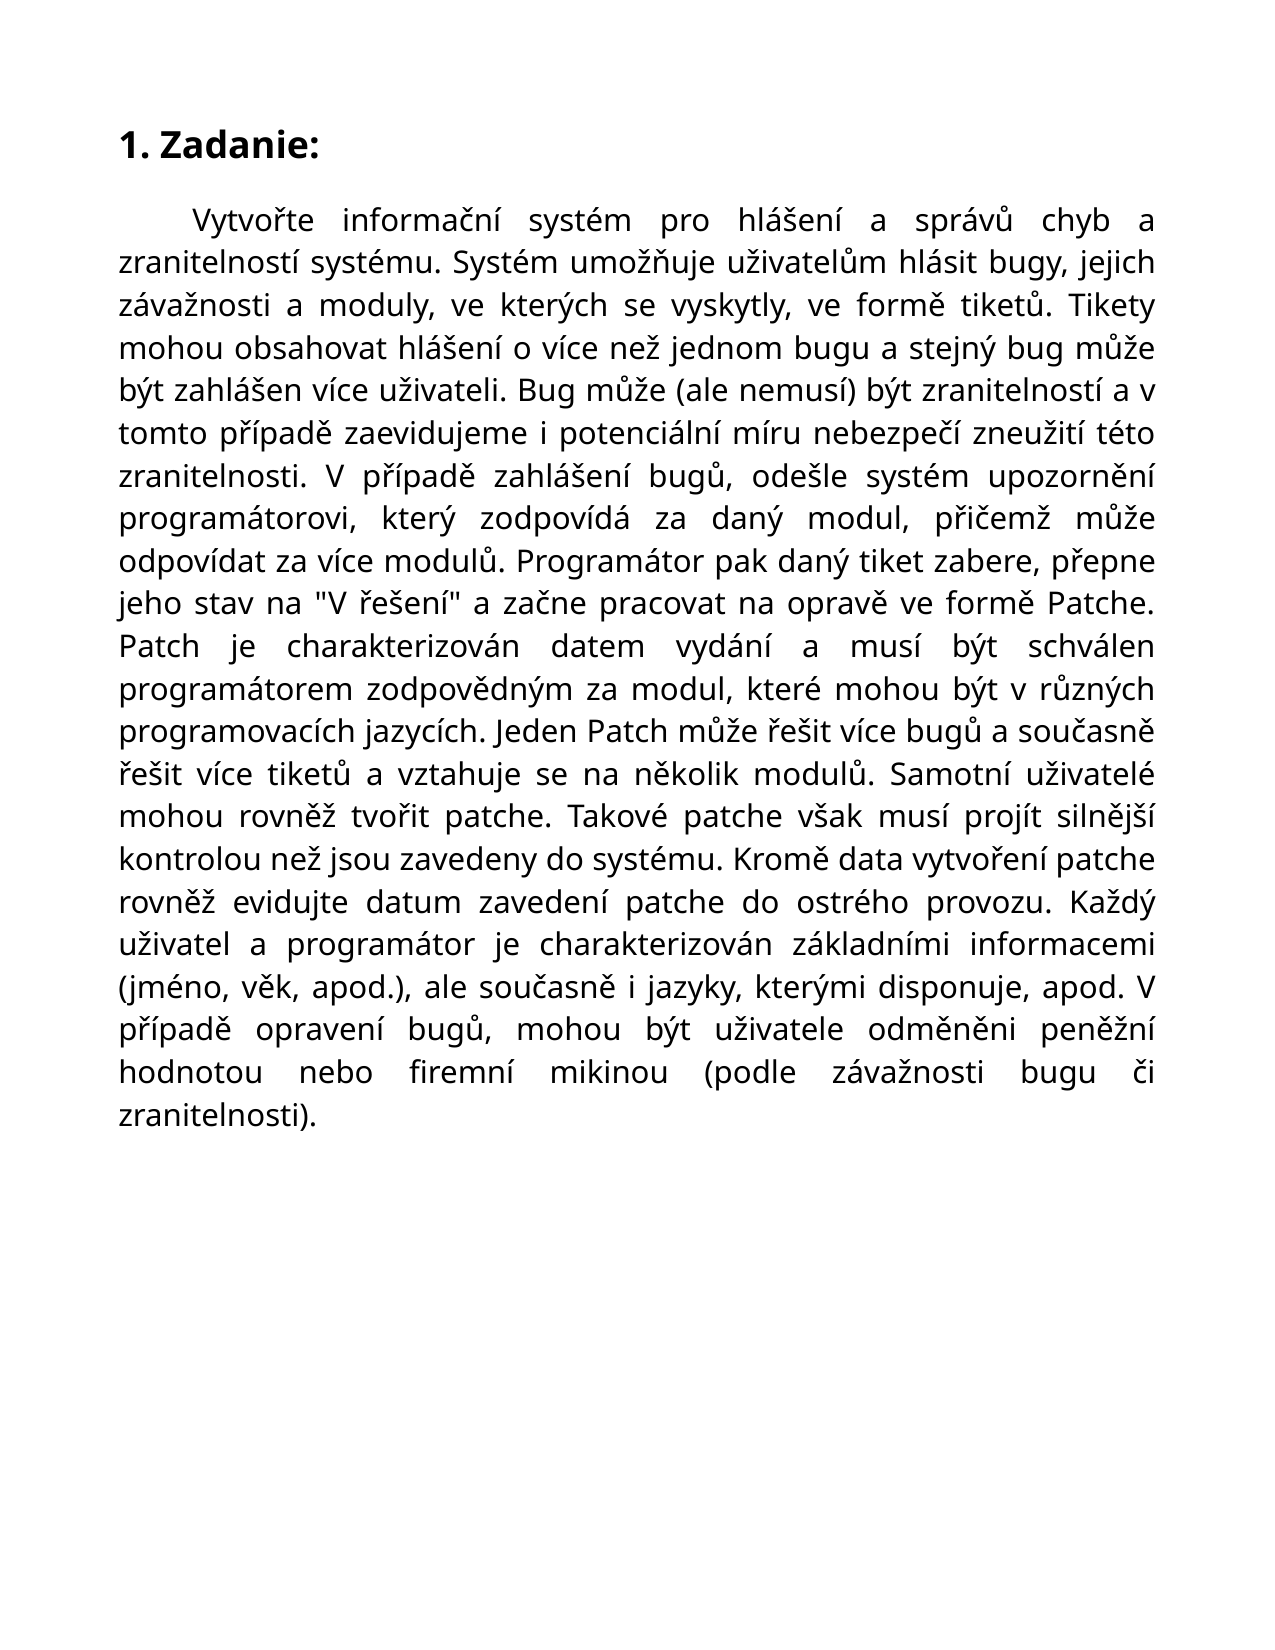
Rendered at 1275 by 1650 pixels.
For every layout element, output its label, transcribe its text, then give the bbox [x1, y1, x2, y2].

text Vytvořte informační systém pro hlášení a správů chyb a zranitelností systému. Systém umožňuje uživatelům hlásit bugy, jejich závažnosti a moduly, ve kterých se vyskytly, ve formě tiketů. Tikety mohou obsahovat hlášení o více než jednom bugu a stejný bug může být zahlášen více uživateli. Bug může (ale nemusí) být zranitelností a v tomto případě zaevidujeme i potenciální míru nebezpečí zneužití této zranitelnosti. V případě zahlášení bugů, odešle systém upozornění programátorovi, který zodpovídá za daný modul, přičemž může odpovídat za více modulů. Programátor pak daný tiket zabere, přepne jeho stav na "V řešení" a začne pracovat na opravě ve formě Patche. Patch je charakterizován datem vydání a musí být schválen programátorem zodpovědným za modul, které mohou být v různých programovacích jazycích. Jeden Patch může řešit více bugů a současně řešit více tiketů a vztahuje se na několik modulů. Samotní uživatelé mohou rovněž tvořit patche. Takové patche však musí projít silnější kontrolou než jsou zavedeny do systému. Kromě data vytvoření patche rovněž evidujte datum zavedení patche do ostrého provozu. Každý uživatel a programátor je charakterizován základními informacemi (jméno, věk, apod.), ale současně i jazyky, kterými disponuje, apod. V případě opravení bugů, mohou být uživatele odměněni peněžní hodnotou nebo firemní mikinou (podle závažnosti bugu či zranitelnosti). [118, 198, 1157, 1135]
text 1. Zadanie: [118, 118, 1157, 169]
